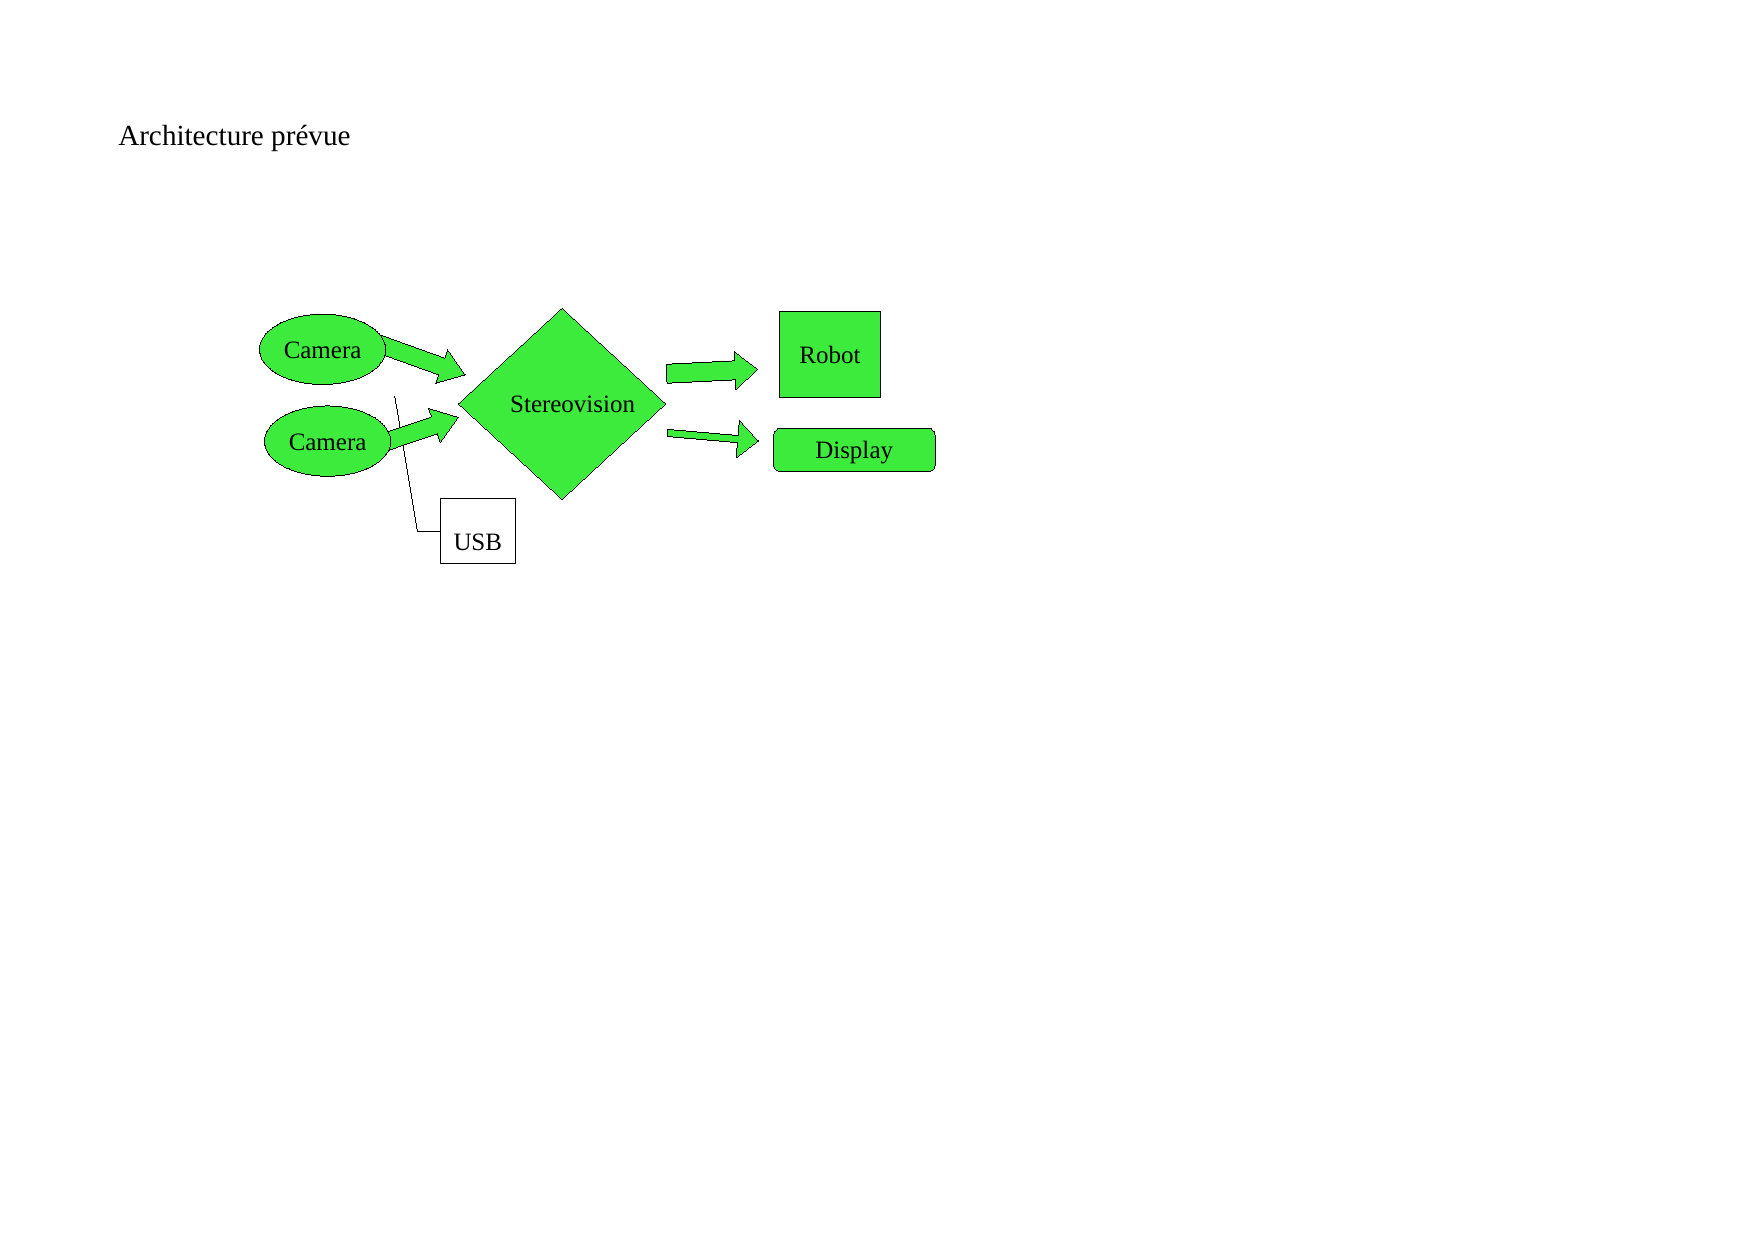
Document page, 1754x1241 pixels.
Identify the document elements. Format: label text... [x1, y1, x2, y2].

text Architecture prévue [118, 118, 1636, 152]
